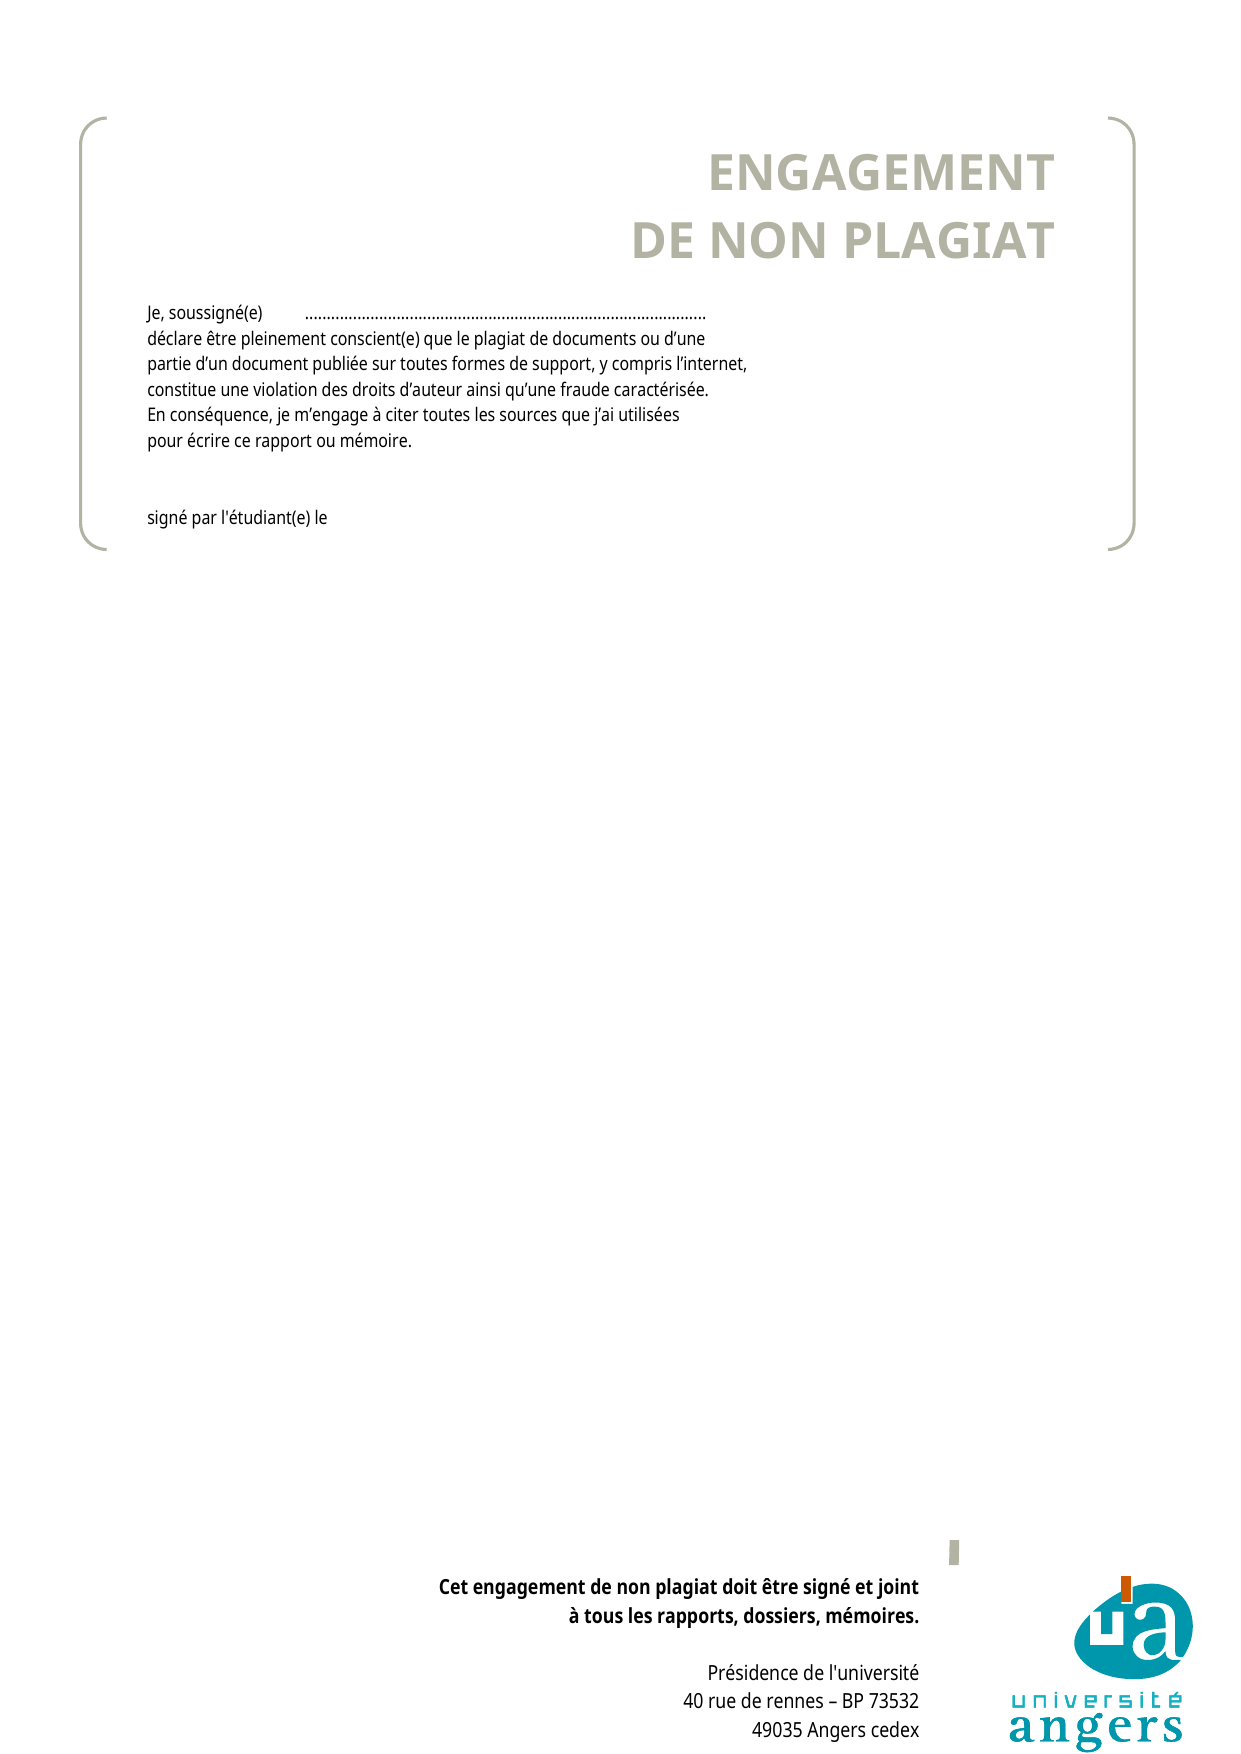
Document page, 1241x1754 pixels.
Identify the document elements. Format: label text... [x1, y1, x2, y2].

text à tous les rapports, dossiers, mémoires. [309, 1601, 919, 1629]
text Présidence de l'université [309, 1658, 919, 1686]
text Cet engagement de non plagiat doit être signé et joint [309, 1572, 919, 1601]
text 40 rue de rennes – BP 73532 [309, 1686, 919, 1715]
text 49035 Angers cedex [309, 1715, 919, 1743]
